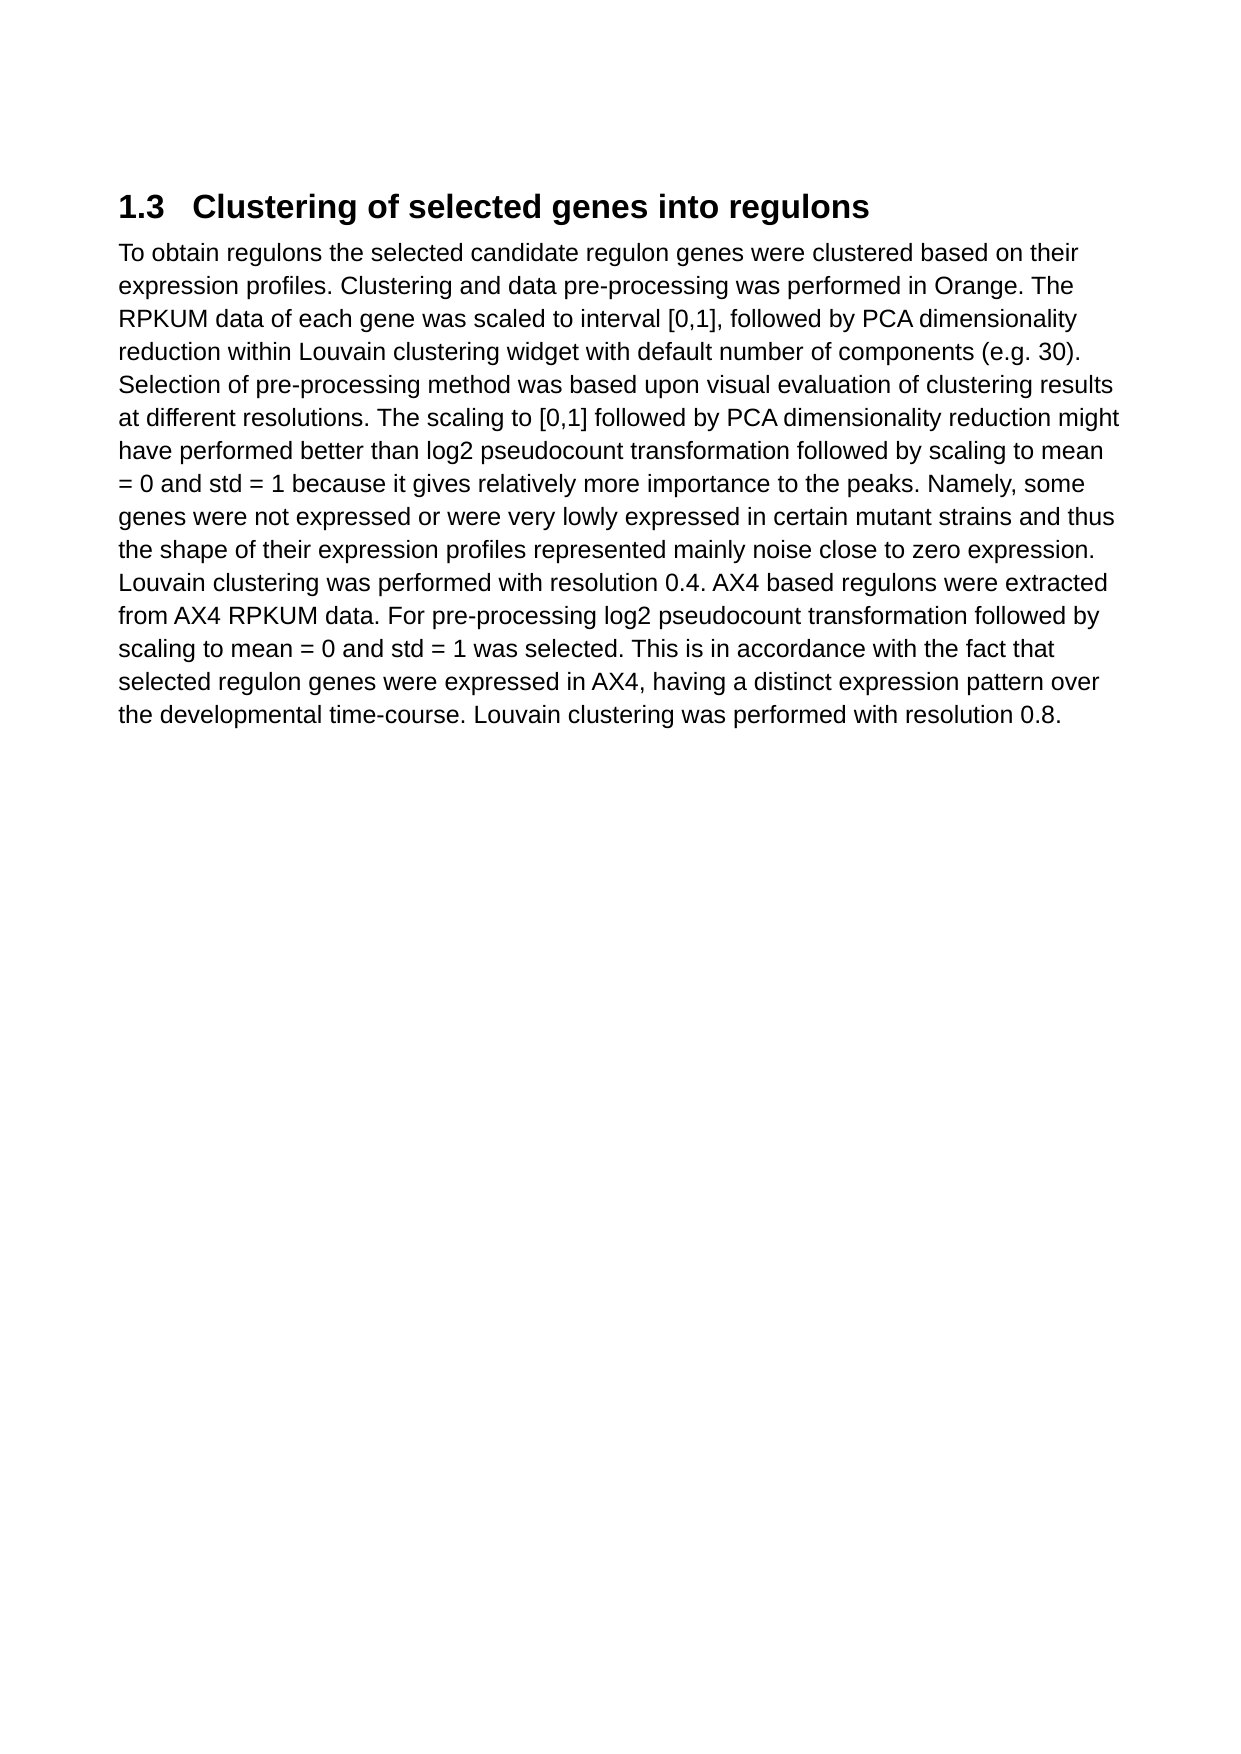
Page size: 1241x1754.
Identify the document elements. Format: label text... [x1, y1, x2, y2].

subtitle Clustering of selected genes into regulons [118, 187, 1122, 225]
text To obtain regulons the selected candidate regulon genes were clustered based on their expression profiles. Clustering and data pre-processing was performed in Orange. The RPKUM data of each gene was scaled to interval [0,1], followed by PCA dimensionality reduction within Louvain clustering widget with default number of components (e.g. 30). Selection of pre-processing method was based upon visual evaluation of clustering results at different resolutions. The scaling to [0,1] followed by PCA dimensionality reduction might have performed better than log2 pseudocount transformation followed by scaling to mean = 0 and std = 1 because it gives relatively more importance to the peaks. Namely, some genes were not expressed or were very lowly expressed in certain mutant strains and thus the shape of their expression profiles represented mainly noise close to zero expression. Louvain clustering was performed with resolution 0.4. AX4 based regulons were extracted from AX4 RPKUM data. For pre-processing log2 pseudocount transformation followed by scaling to mean = 0 and std = 1 was selected. This is in accordance with the fact that selected regulon genes were expressed in AX4, having a distinct expression pattern over the developmental time-course. Louvain clustering was performed with resolution 0.8. [118, 238, 1122, 729]
